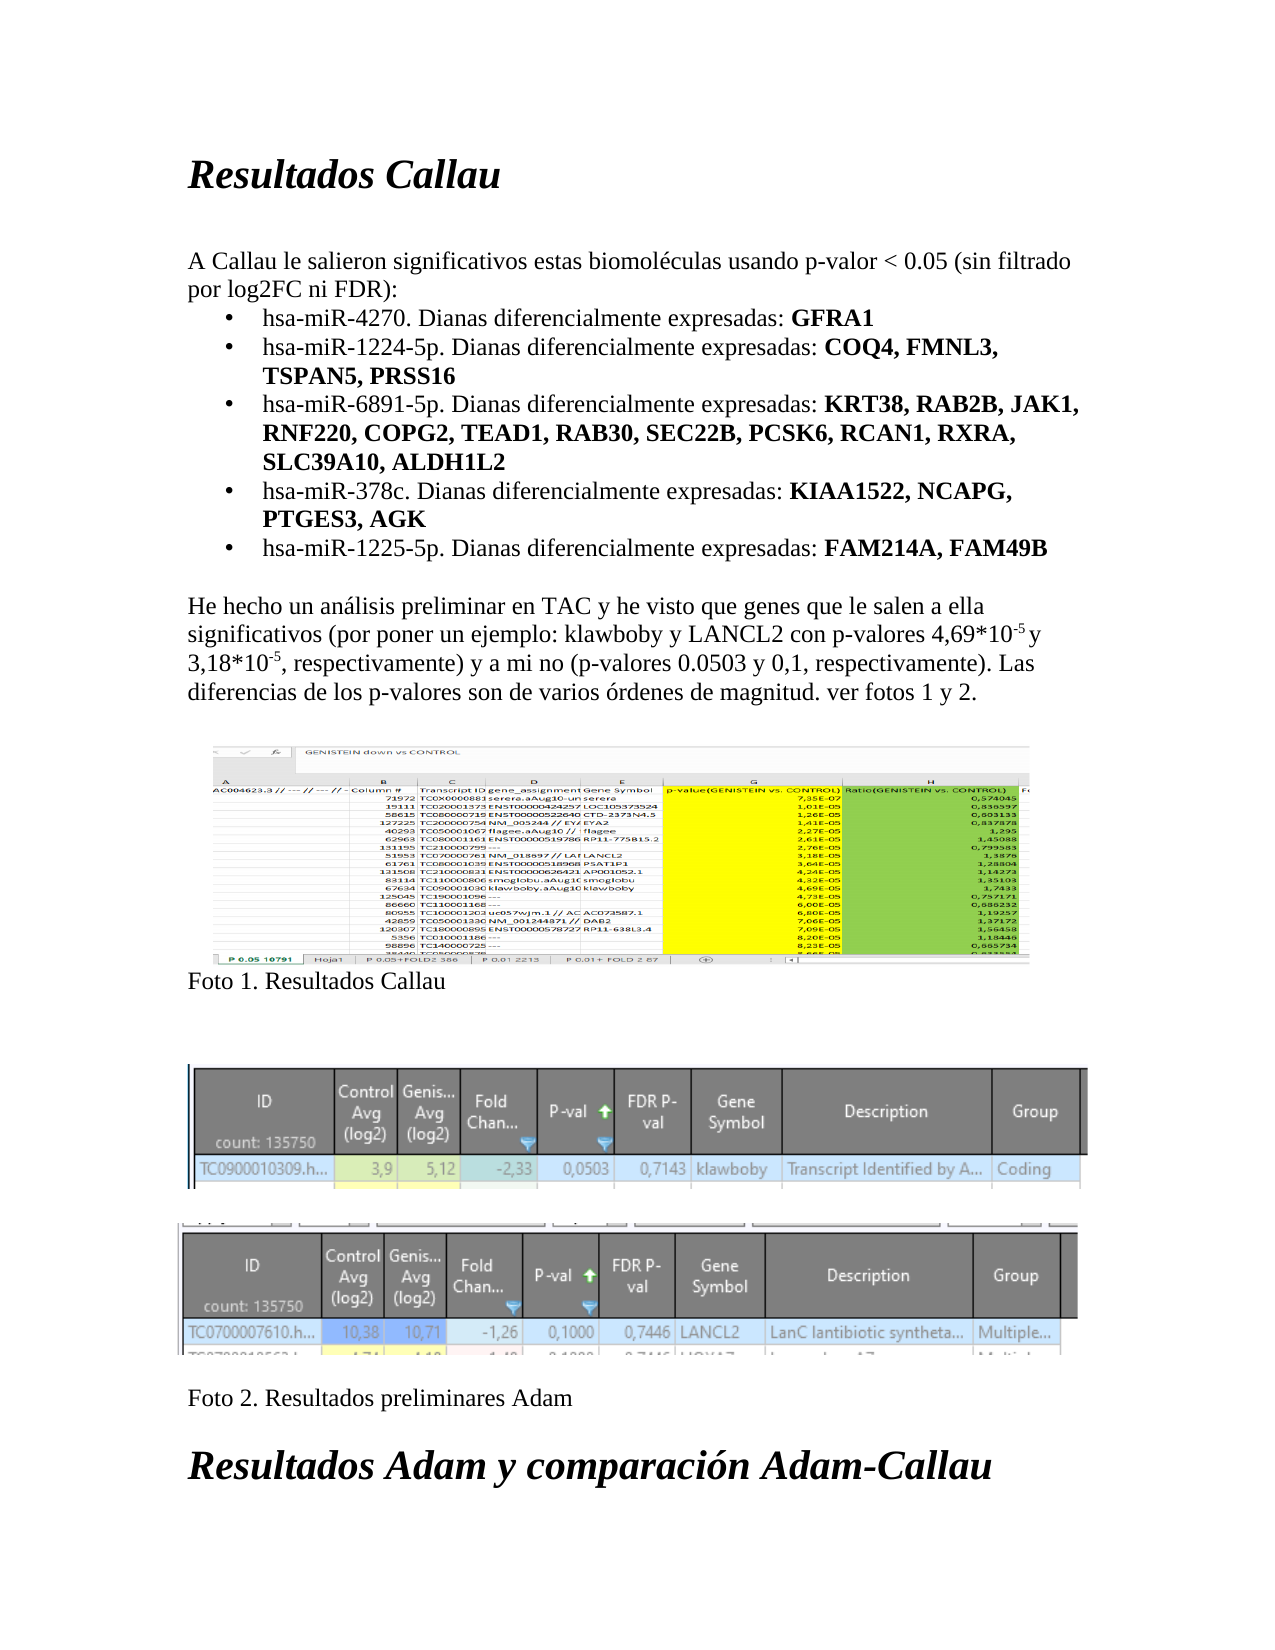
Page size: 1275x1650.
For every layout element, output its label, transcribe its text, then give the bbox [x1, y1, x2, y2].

picture [213, 743, 1030, 967]
list hsa-miR-1224-5p. Dianas diferencialmente expresadas: COQ4, FMNL3, TSPAN5, PRSS16 [225, 332, 1087, 389]
list hsa-miR-378c. Dianas diferencialmente expresadas: KIAA1522, NCAPG, PTGES3, AGK [225, 476, 1087, 533]
text Resultados Adam y comparación Adam-Callau [187, 1441, 1087, 1489]
list hsa-miR-6891-5p. Dianas diferencialmente expresadas: KRT38, RAB2B, JAK1, RNF220, COPG2, TEAD1, RAB30, SEC22B, PCSK6, RCAN1, RXRA, SLC39A10, ALDH1L2 [225, 389, 1087, 476]
picture [177, 1223, 1078, 1355]
picture [190, 1064, 1088, 1189]
list hsa-miR-1225-5p. Dianas diferencialmente expresadas: FAM214A, FAM49B [225, 533, 1087, 562]
text Foto 1. Resultados Callau [187, 734, 1087, 995]
text Resultados Callau [187, 150, 1087, 198]
text A Callau le salieron significativos estas biomoléculas usando p-valor < 0.05 (sin filtrado por log2FC ni FDR): [187, 246, 1087, 303]
text He hecho un análisis preliminar en TAC y he visto que genes que le salen a ella significativos (por poner un ejemplo: klawboby y LANCL2 con p-valores 4,69*10-5 y 3,18*10-5, respectivamente) y a mi no (p-valores 0.0503 y 0,1, respectivamente). Las diferencias de los p-valores son de varios órdenes de magnitud. ver fotos 1 y 2. [187, 591, 1087, 706]
text Foto 2. Resultados preliminares Adam [187, 1383, 1087, 1412]
list hsa-miR-4270. Dianas diferencialmente expresadas: GFRA1 [225, 303, 1087, 332]
